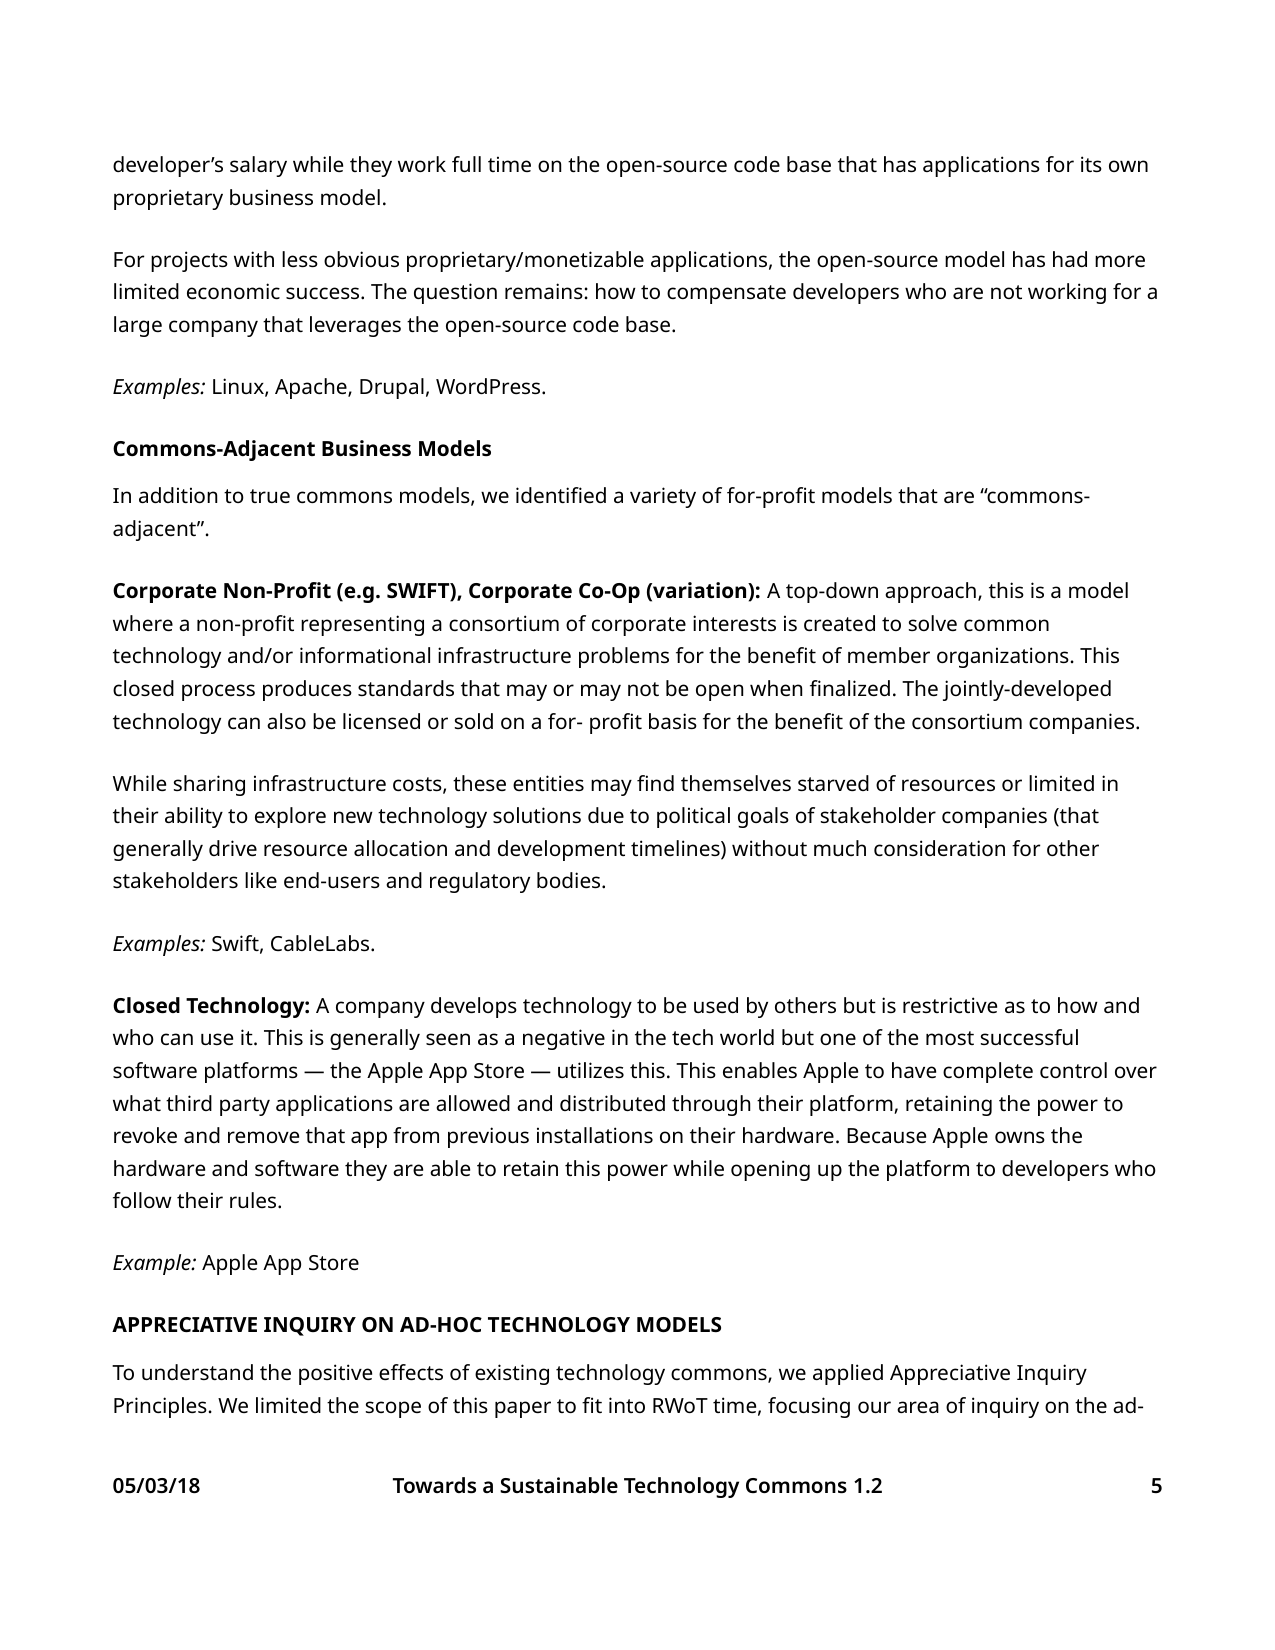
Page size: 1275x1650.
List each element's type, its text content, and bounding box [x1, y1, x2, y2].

text Examples: Linux, Apache, Drupal, WordPress. [112, 372, 1162, 400]
text While sharing infrastructure costs, these entities may find themselves starved of resources or limited in their ability to explore new technology solutions due to political goals of stakeholder companies (that generally drive resource allocation and development timelines) without much consideration for other stakeholders like end-users and regulatory bodies. [112, 769, 1162, 895]
text In addition to true commons models, we identified a variety of for-profit models that are “commons-adjacent”. [112, 482, 1162, 543]
text To understand the positive effects of existing technology commons, we applied Appreciative Inquiry Principles. We limited the scope of this paper to fit into RWoT time, focusing our area of inquiry on the ad- [112, 1358, 1162, 1419]
text Closed Technology: A company develops technology to be used by others but is restrictive as to how and who can use it. This is generally seen as a negative in the tech world but one of the most successful software platforms — the Apple App Store — utilizes this. This enables Apple to have complete control over what third party applications are allowed and distributed through their platform, retaining the power to revoke and remove that app from previous installations on their hardware. Because Apple owns the hardware and software they are able to retain this power while opening up the platform to developers who follow their rules. [112, 991, 1162, 1215]
subtitle Appreciative Inquiry on Ad-hoc Technology Models [112, 1311, 1162, 1339]
text Examples: Swift, CableLabs. [112, 929, 1162, 957]
text Example: Apple App Store [112, 1248, 1162, 1277]
text developer’s salary while they work full time on the open-source code base that has applications for its own proprietary business model. [112, 150, 1162, 211]
text For projects with less obvious proprietary/monetizable applications, the open-source model has had more limited economic success. The question remains: how to compensate developers who are not working for a large company that leverages the open-source code base. [112, 245, 1162, 338]
text Corporate Non-Profit (e.g. SWIFT), Corporate Co-Op (variation): A top-down approach, this is a model where a non-profit representing a consortium of corporate interests is created to solve common technology and/or informational infrastructure problems for the benefit of member organizations. This closed process produces standards that may or may not be open when finalized. The jointly-developed technology can also be licensed or sold on a for- profit basis for the benefit of the consortium companies. [112, 576, 1162, 735]
subtitle Commons-Adjacent Business Models [112, 434, 1162, 462]
